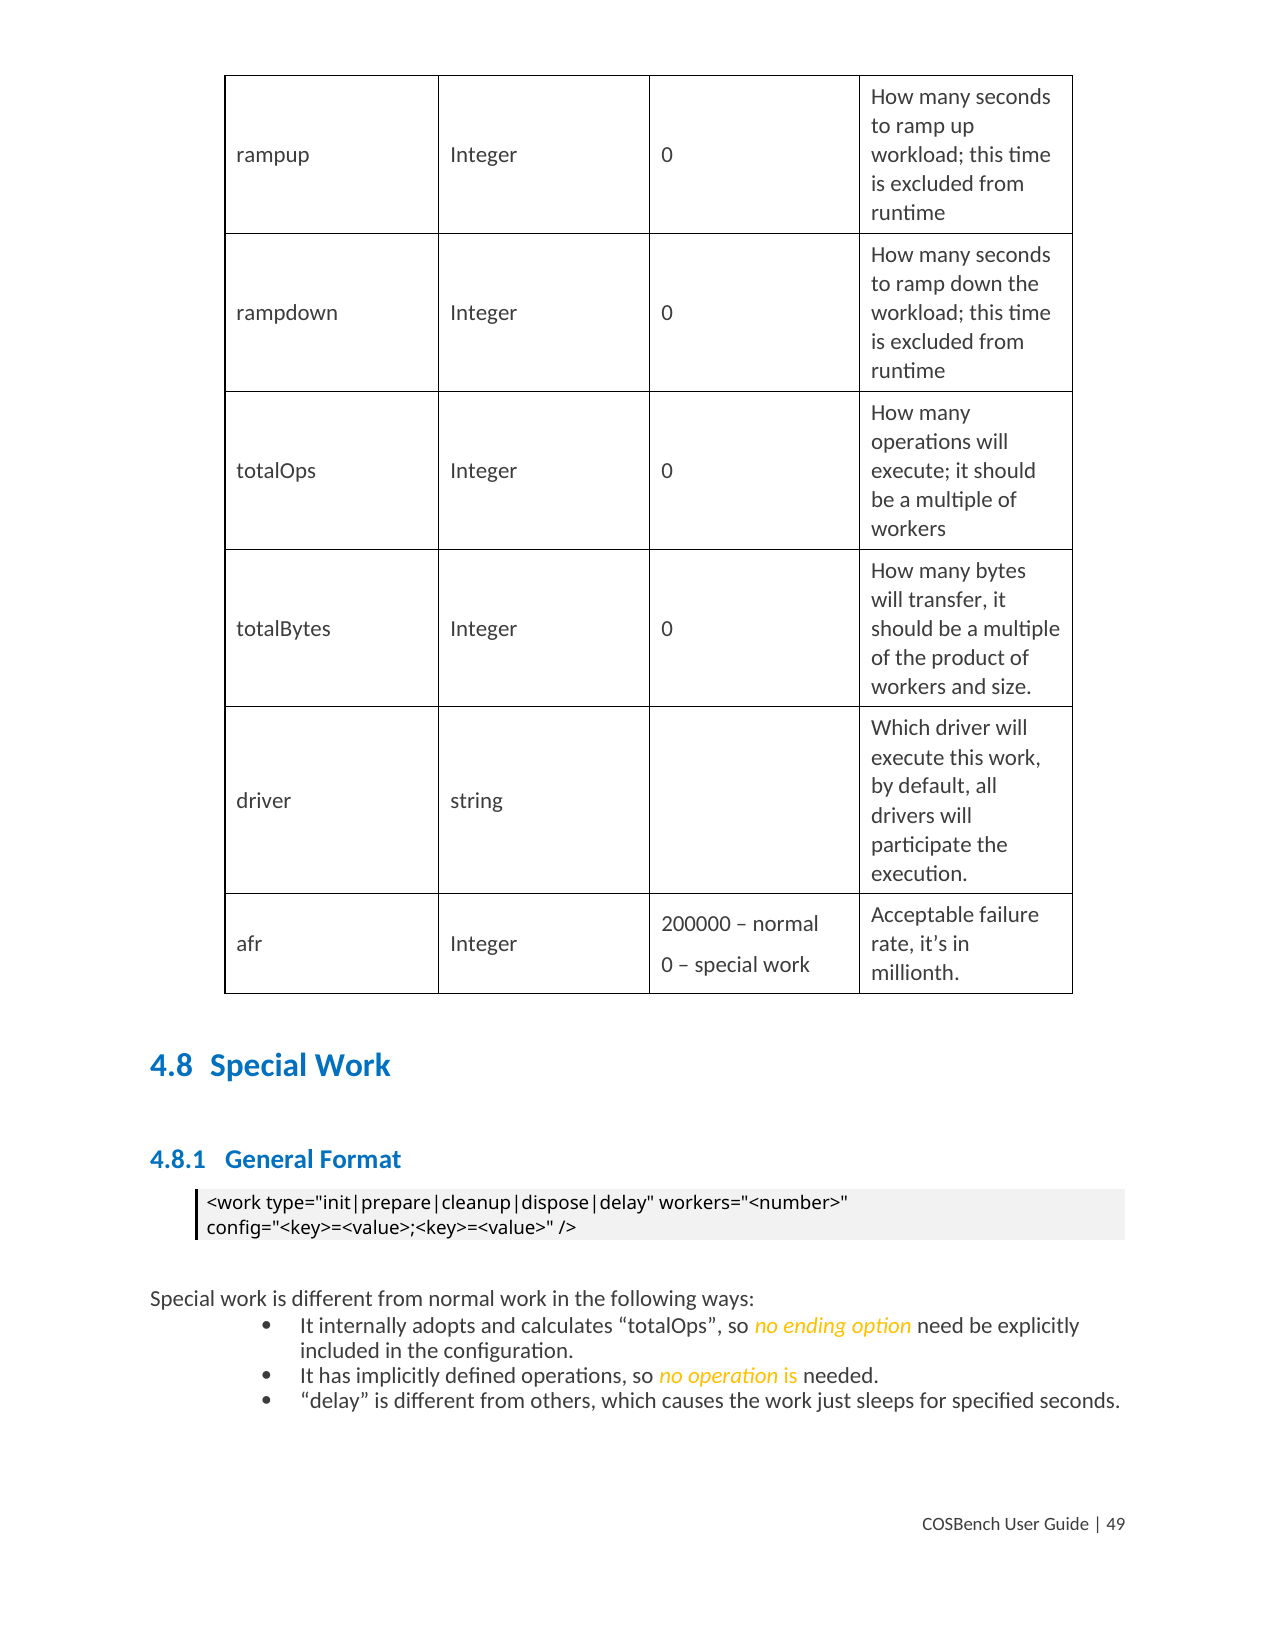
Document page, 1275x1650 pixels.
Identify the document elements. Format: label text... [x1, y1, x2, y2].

table_cell Which driver will execute this work, by default, all drivers will participate the execution. [860, 707, 1072, 893]
text Special work is different from normal work in the following ways: [150, 1284, 1125, 1312]
table_cell How many operations will execute; it should be a multiple of workers [860, 392, 1072, 548]
table_cell Integer [439, 76, 649, 233]
subtitle Special Work [150, 1044, 1125, 1084]
table_cell Integer [439, 392, 649, 548]
table_cell How many seconds to ramp up workload; this time is excluded from runtime [860, 76, 1072, 233]
table_cell totalOps [226, 392, 438, 548]
table_cell totalBytes [226, 550, 438, 706]
table_cell 0 [650, 76, 859, 233]
table_cell [650, 707, 859, 893]
list “delay” is different from others, which causes the work just sleeps for specified seconds. [262, 1388, 1125, 1413]
table_cell 0 [650, 550, 859, 706]
table_cell string [439, 707, 649, 893]
table_cell rampup [226, 76, 438, 233]
list It internally adopts and calculates “totalOps”, so no ending option need be explicitly included in the configuration. [262, 1313, 1125, 1363]
table_cell How many bytes will transfer, it should be a multiple of the product of workers and size. [860, 550, 1072, 706]
table_cell Acceptable failure rate, it’s in millionth. [860, 894, 1072, 993]
table_cell afr [226, 894, 438, 993]
subtitle General Format [150, 1142, 1125, 1175]
table_cell 0 [650, 234, 859, 391]
list It has implicitly defined operations, so no operation is needed. [262, 1363, 1125, 1388]
table_cell driver [226, 707, 438, 893]
table_cell How many seconds to ramp down the workload; this time is excluded from runtime [860, 234, 1072, 391]
text <work type="init|prepare|cleanup|dispose|delay" workers="<number>" config="<key>=<value>;<key>=<value>" /> [198, 1189, 1125, 1240]
table_cell 0 [650, 392, 859, 548]
table_cell Integer [439, 894, 649, 993]
table_cell Integer [439, 550, 649, 706]
table_cell Integer [439, 234, 649, 391]
table_cell rampdown [226, 234, 438, 391]
table_cell 200000 – normal 0 – special work [650, 894, 859, 993]
